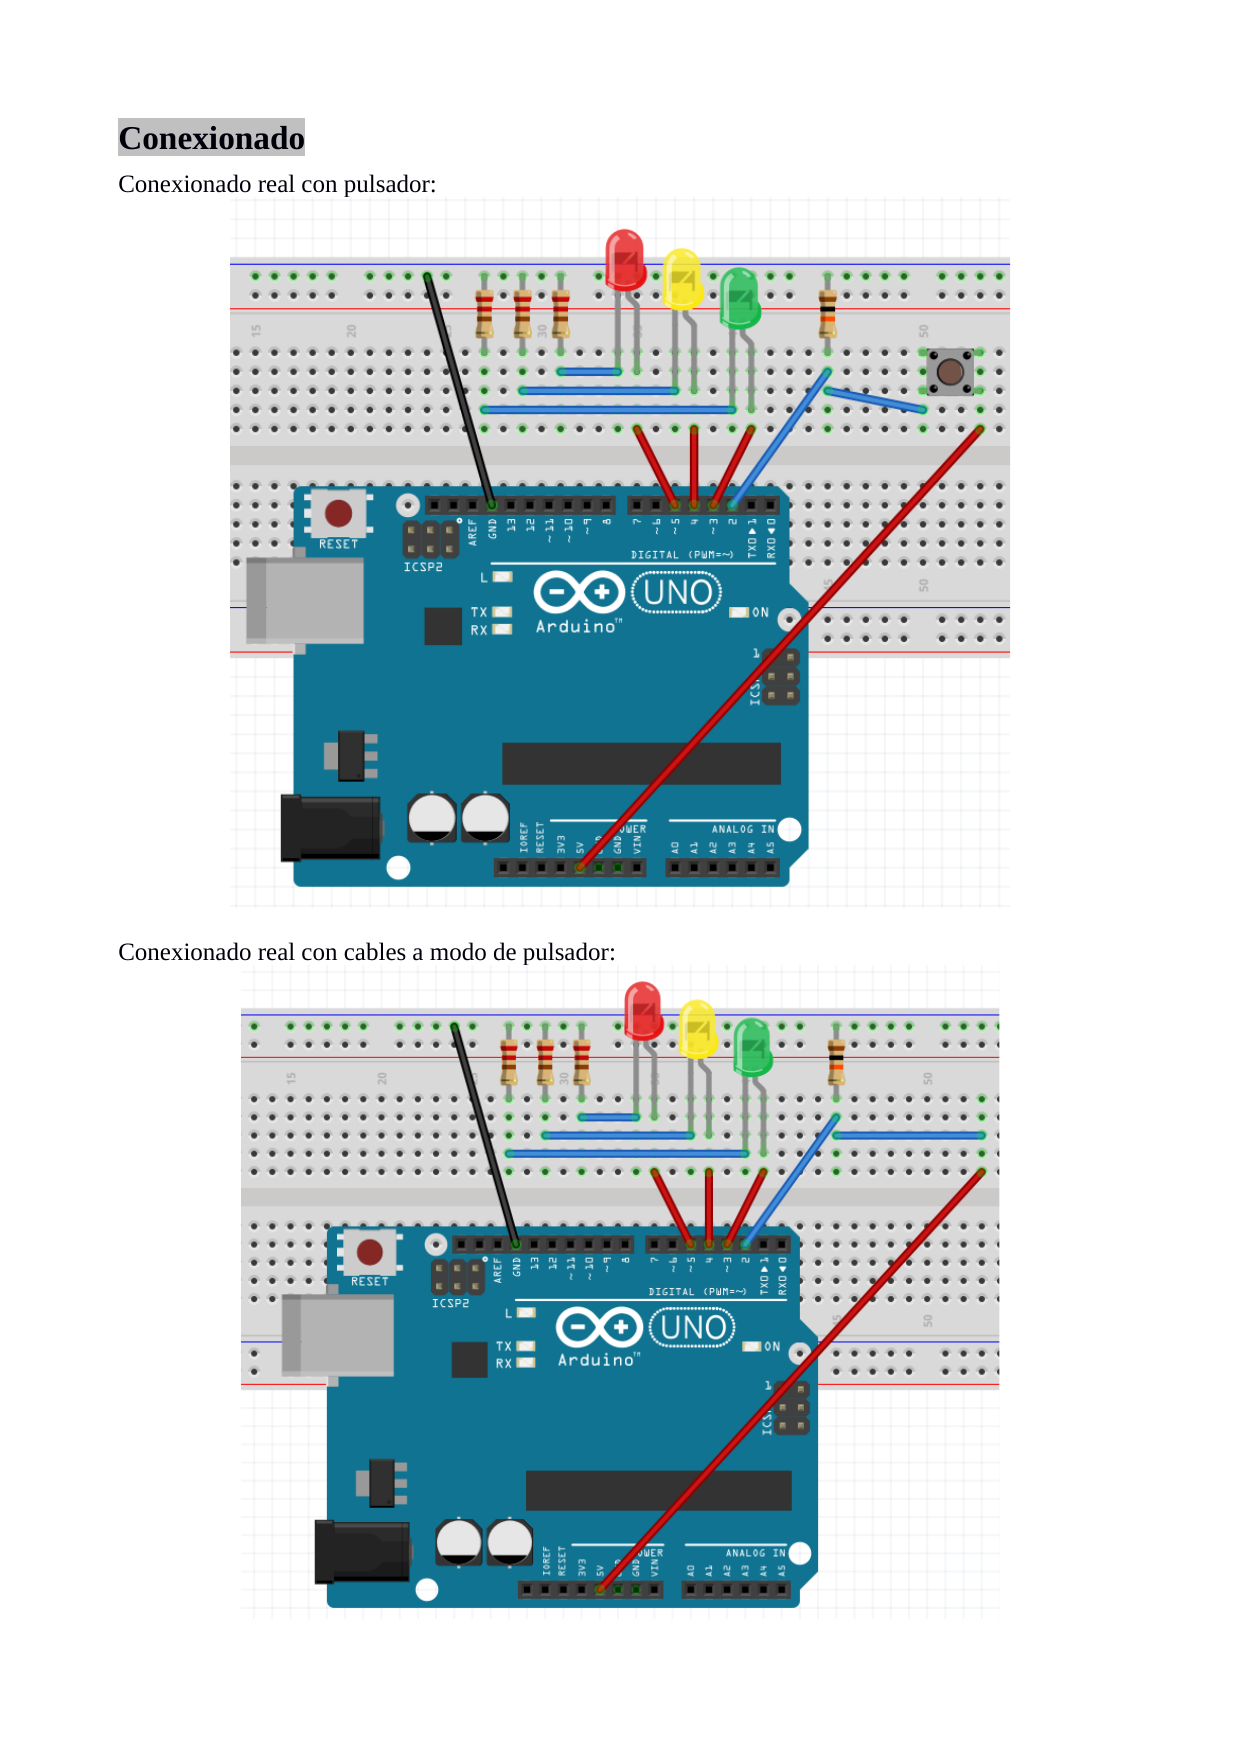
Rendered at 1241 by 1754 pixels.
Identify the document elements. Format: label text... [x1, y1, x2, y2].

picture [241, 965, 1000, 1619]
text Conexionado real con cables a modo de pulsador: [118, 937, 1122, 965]
subtitle Conexionado [118, 118, 1122, 156]
picture [230, 197, 1011, 908]
text Conexionado real con pulsador: [118, 169, 1122, 198]
